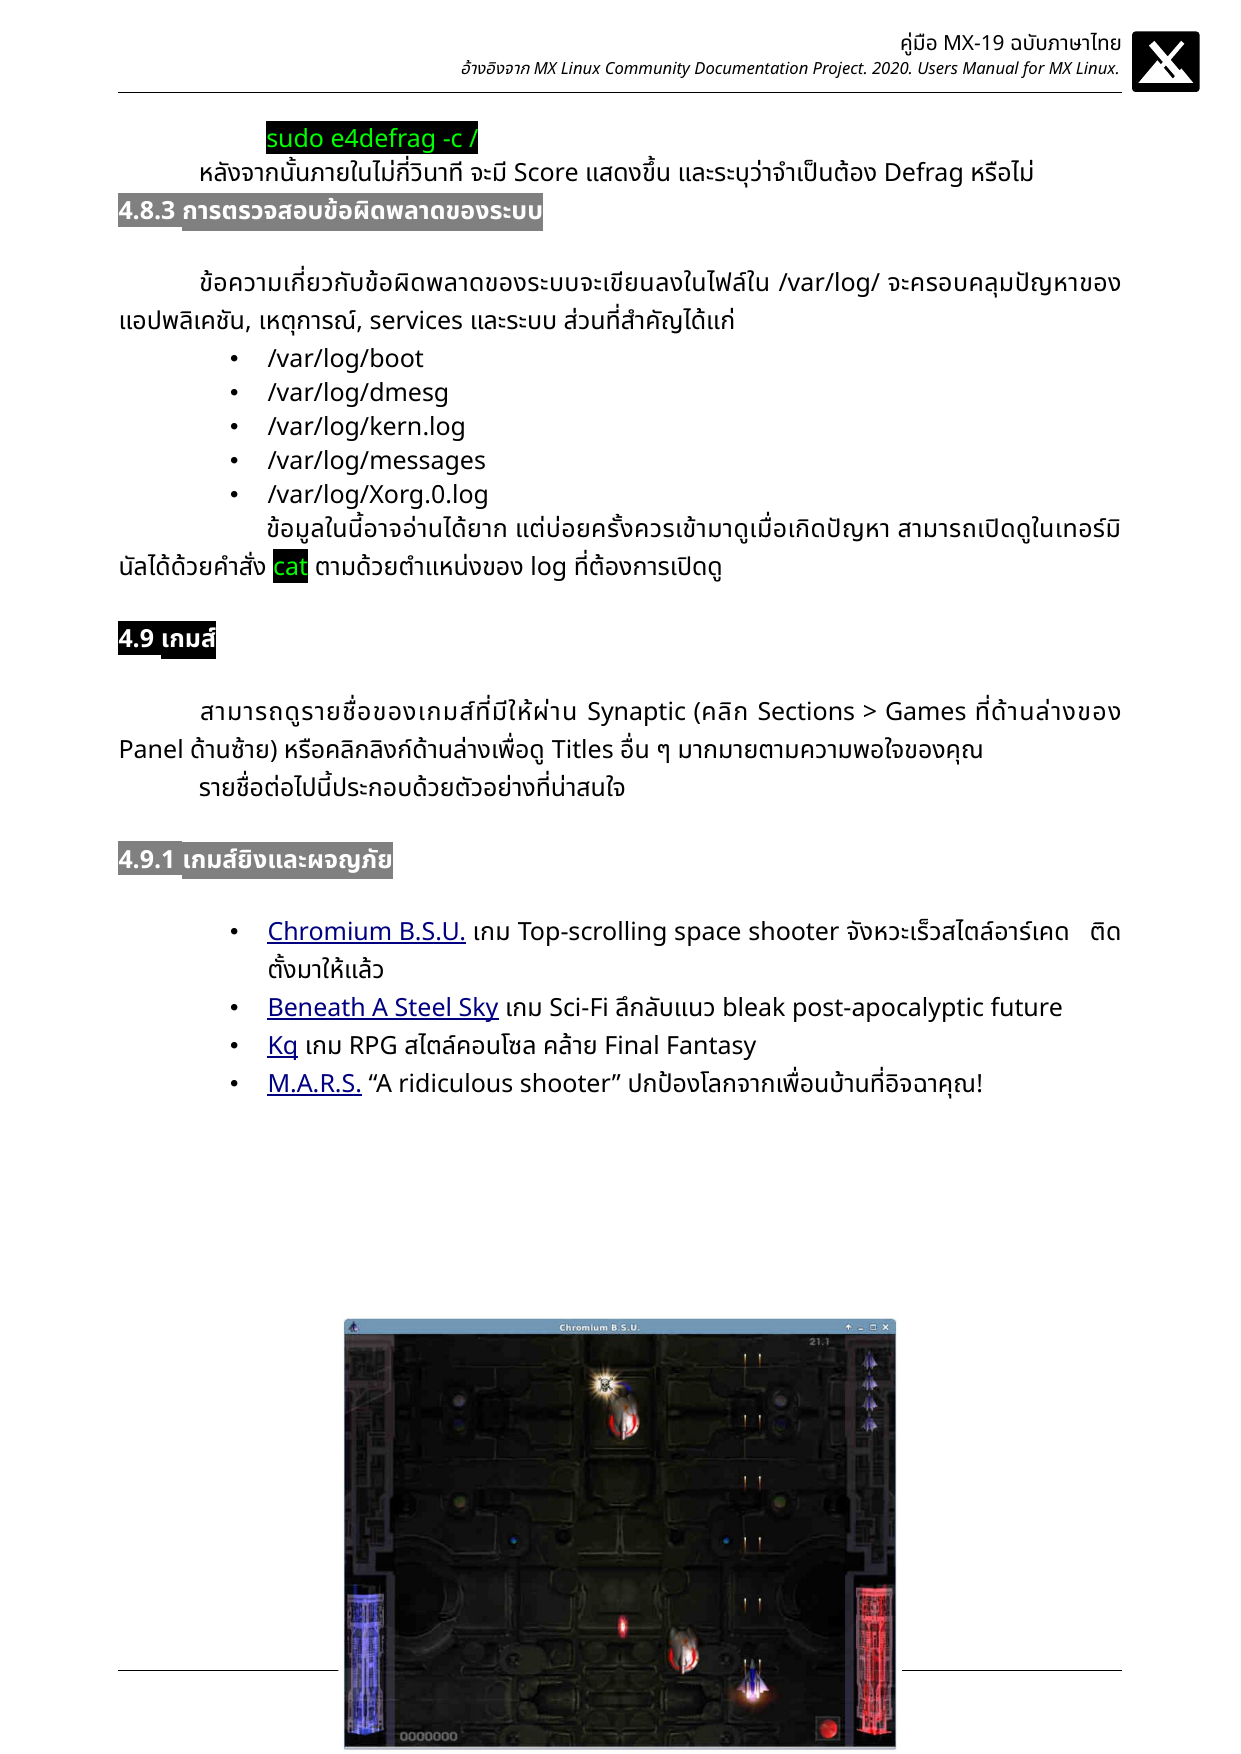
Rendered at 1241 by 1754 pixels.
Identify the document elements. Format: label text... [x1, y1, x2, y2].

text สามารถดูรายชื่อของเกมส์ที่มีให้ผ่าน Synaptic (คลิก Sections > Games ที่ด้านล่างของ Panel ด้านซ้าย) หรือคลิกลิงก์ด้านล่างเพื่อดู Titles อื่น ๆ มากมายตามความพอใจของคุณ [118, 693, 1122, 769]
text 4.9 เกมส์ [118, 621, 1122, 659]
list /var/log/kern.log [230, 409, 1122, 443]
text 4.8.3 การตรวจสอบข้อผิดพลาดของระบบ [118, 193, 1122, 231]
list Chromium B.S.U. เกม Top-scrolling space shooter จังหวะเร็วสไตล์อาร์เคด ติดตั้งมาให้แล้ว [230, 913, 1122, 989]
text รายชื่อต่อไปนี้ประกอบด้วยตัวอย่างที่น่าสนใจ [118, 769, 1122, 807]
text sudo e4defrag -c / [118, 121, 1122, 154]
list M.A.R.S. “A ridiculous shooter” ปกป้องโลกจากเพื่อนบ้านที่อิจฉาคุณ! [230, 1065, 1122, 1103]
list /var/log/messages [230, 443, 1122, 477]
text ข้อมูลในนี้อาจอ่านได้ยาก แต่บ่อยครั้งควรเข้ามาดูเมื่อเกิดปัญหา สามารถเปิดดูในเทอร์มินัลได้ด้วยคำสั่ง cat ตามด้วยตำแหน่งของ log ที่ต้องการเปิดดู [118, 511, 1122, 587]
list Beneath A Steel Sky เกม Sci-Fi ลึกลับแนว bleak post-apocalyptic future [230, 989, 1122, 1027]
list /var/log/dmesg [230, 375, 1122, 409]
text 4.9.1 เกมส์ยิงและผจญภัย [118, 841, 1122, 879]
picture [338, 1316, 902, 1754]
text ข้อความเกี่ยวกับข้อผิดพลาดของระบบจะเขียนลงในไฟล์ใน /var/log/ จะครอบคลุมปัญหาของแอปพลิเคชัน, เหตุการณ์, services และระบบ ส่วนที่สำคัญได้แก่ [118, 265, 1122, 341]
text หลังจากนั้นภายในไม่กี่วินาที จะมี Score แสดงขึ้น และระบุว่าจำเป็นต้อง Defrag หรือไม่ [118, 154, 1122, 193]
list Kq เกม RPG สไตล์คอนโซล คล้าย Final Fantasy [230, 1027, 1122, 1065]
list /var/log/boot [230, 341, 1122, 375]
list /var/log/Xorg.0.log [230, 477, 1122, 511]
